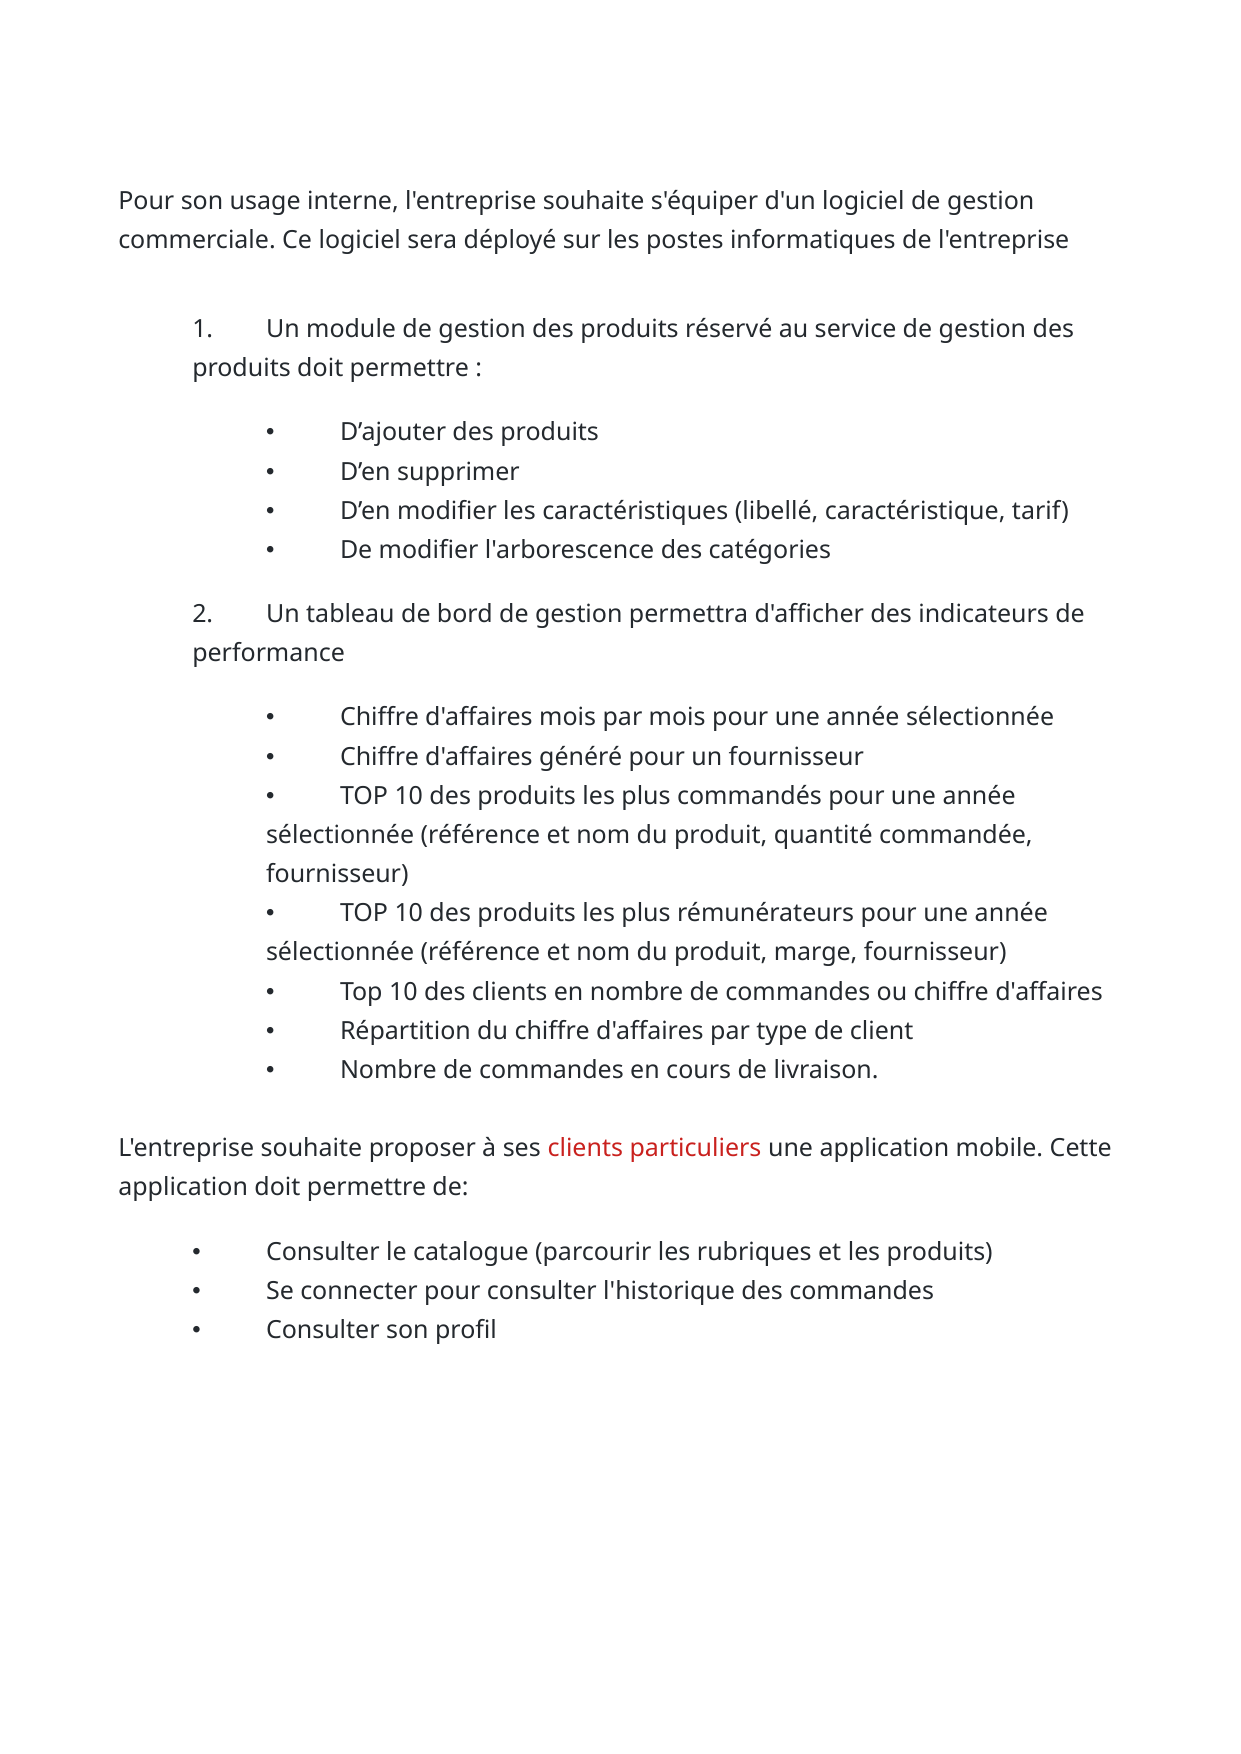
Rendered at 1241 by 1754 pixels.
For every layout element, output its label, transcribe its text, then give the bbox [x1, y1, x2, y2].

list D’en supprimer [266, 453, 1122, 487]
list Un tableau de bord de gestion permettra d'afficher des indicateurs de performance [192, 596, 1122, 669]
list De modifier l'arborescence des catégories [266, 531, 1122, 566]
list Répartition du chiffre d'affaires par type de client [266, 1012, 1122, 1046]
list Se connecter pour consulter l'historique des commandes [192, 1272, 1122, 1306]
list Consulter le catalogue (parcourir les rubriques et les produits) [192, 1233, 1122, 1267]
list Nombre de commandes en cours de livraison. [266, 1051, 1122, 1086]
list D’en modifier les caractéristiques (libellé, caractéristique, tarif) [266, 492, 1122, 526]
text Pour son usage interne, l'entreprise souhaite s'équiper d'un logiciel de gestion commerciale. Ce logiciel sera déployé sur les postes informatiques de l'entreprise [118, 182, 1122, 256]
list TOP 10 des produits les plus rémunérateurs pour une année sélectionnée (référence et nom du produit, marge, fournisseur) [266, 895, 1122, 968]
list TOP 10 des produits les plus commandés pour une année sélectionnée (référence et nom du produit, quantité commandée, fournisseur) [266, 777, 1122, 890]
text L'entreprise souhaite proposer à ses clients particuliers une application mobile. Cette application doit permettre de: [118, 1130, 1122, 1203]
list Top 10 des clients en nombre de commandes ou chiffre d'affaires [266, 973, 1122, 1007]
list D’ajouter des produits [266, 414, 1122, 448]
list Consulter son profil [192, 1311, 1122, 1346]
list Chiffre d'affaires mois par mois pour une année sélectionnée [266, 699, 1122, 733]
list Un module de gestion des produits réservé au service de gestion des produits doit permettre : [192, 311, 1122, 384]
list Chiffre d'affaires généré pour un fournisseur [266, 738, 1122, 772]
